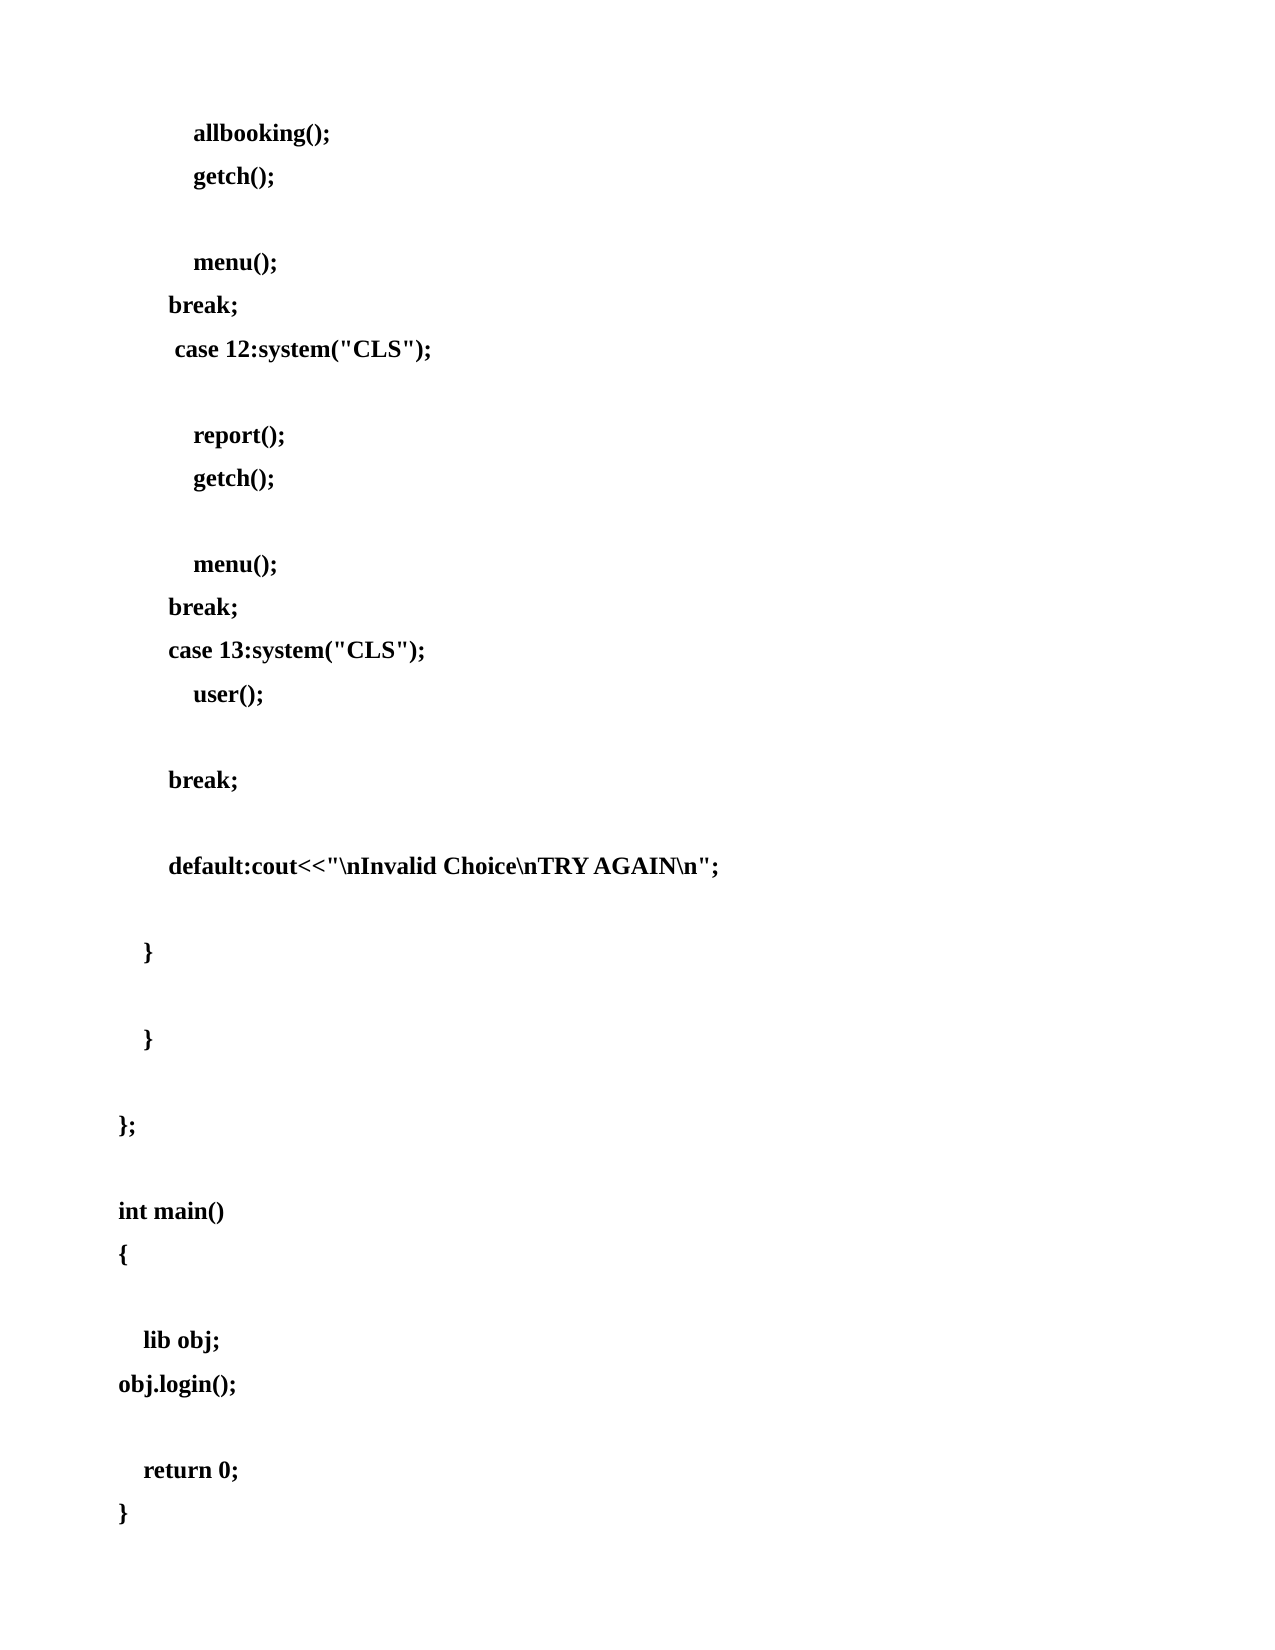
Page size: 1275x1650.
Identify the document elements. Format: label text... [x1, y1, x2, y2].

text report(); [118, 420, 1157, 449]
text menu(); [118, 247, 1157, 276]
text { [118, 1239, 1157, 1268]
text } [118, 1024, 1157, 1052]
text break; [118, 765, 1157, 794]
text getch(); [118, 161, 1157, 190]
text break; [118, 592, 1157, 621]
text } [118, 1498, 1157, 1527]
text case 12:system("CLS"); [118, 334, 1157, 362]
text lib obj; [118, 1326, 1157, 1354]
text }; [118, 1110, 1157, 1139]
text allbooking(); [118, 118, 1157, 147]
text case 13:system("CLS"); [118, 636, 1157, 664]
text return 0; [118, 1455, 1157, 1484]
text obj.login(); [118, 1369, 1157, 1397]
text int main() [118, 1196, 1157, 1225]
text } [118, 937, 1157, 966]
text getch(); [118, 463, 1157, 492]
text menu(); [118, 549, 1157, 578]
text break; [118, 291, 1157, 319]
text default:cout<<"\nInvalid Choice\nTRY AGAIN\n"; [118, 851, 1157, 880]
text user(); [118, 679, 1157, 707]
